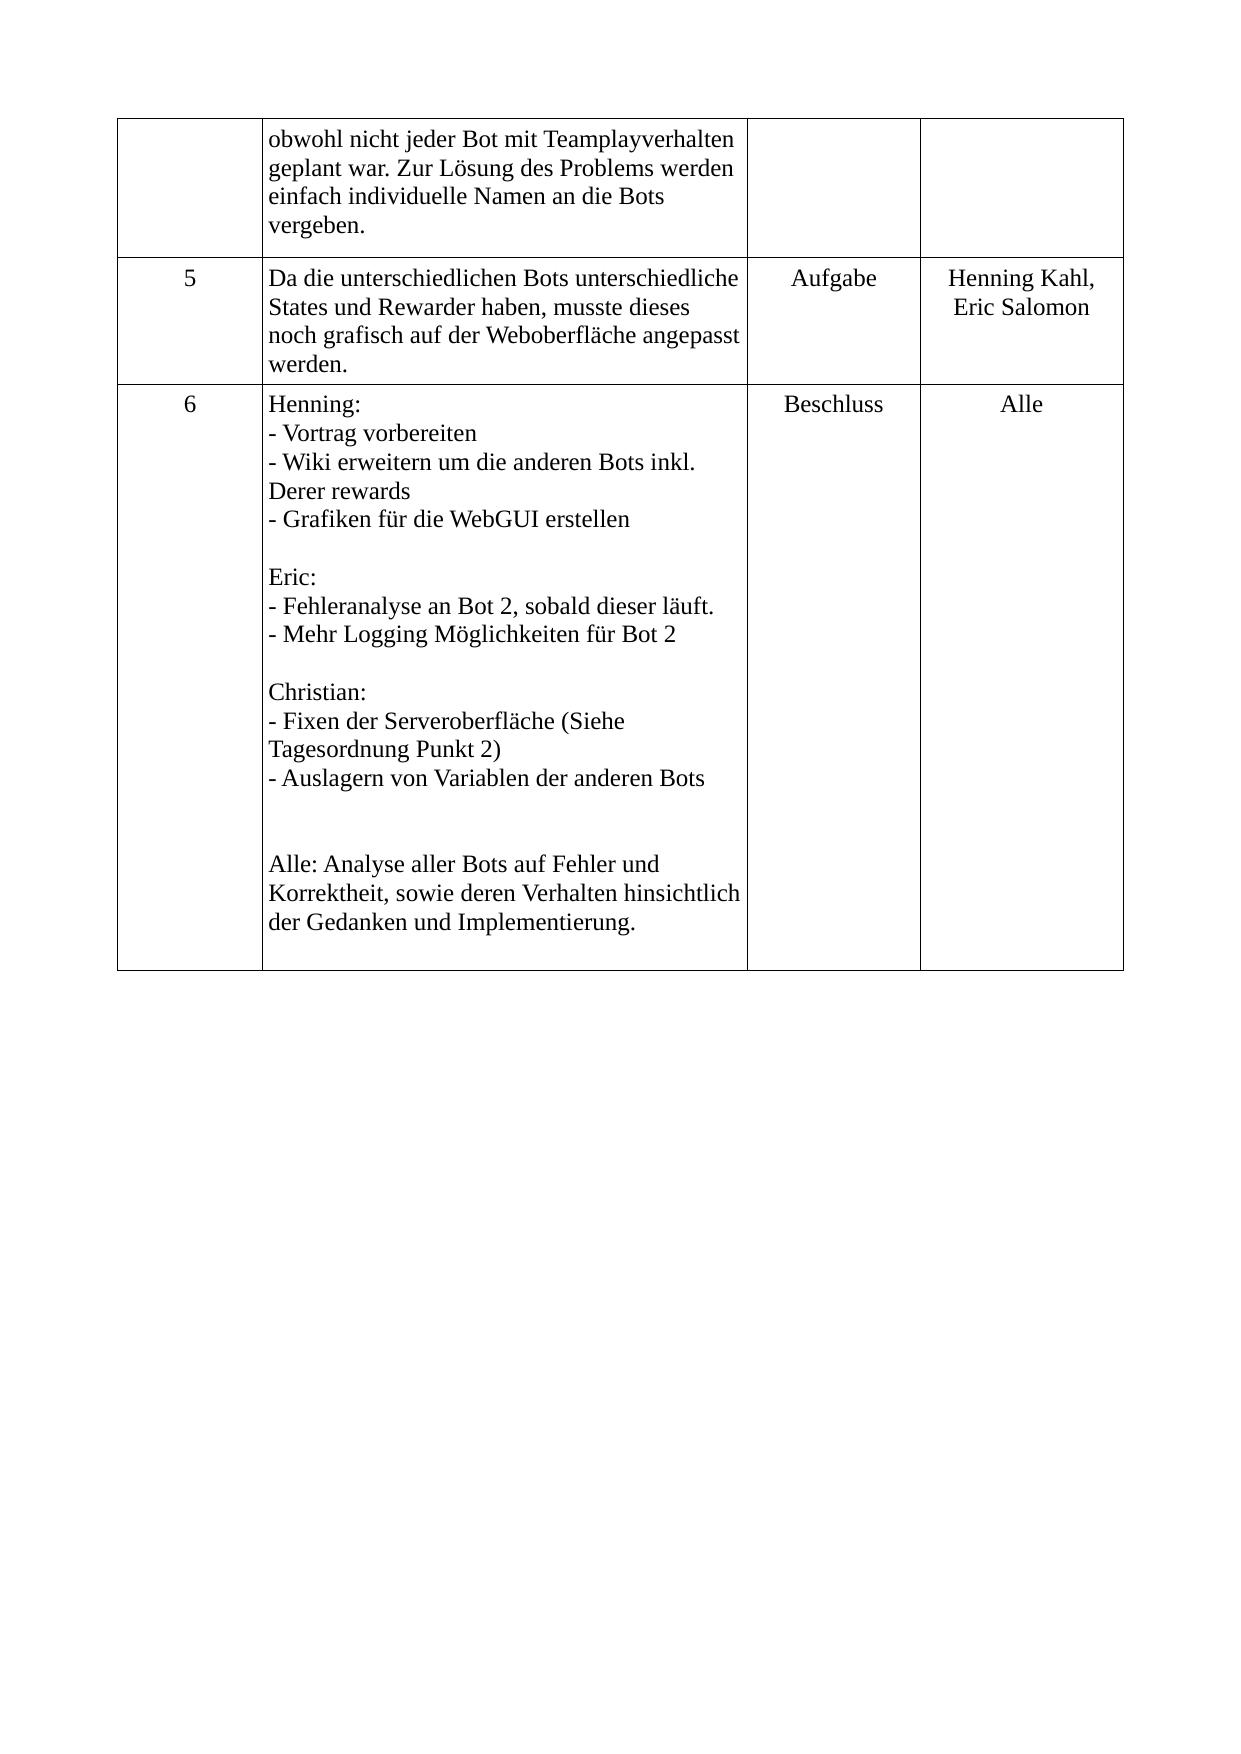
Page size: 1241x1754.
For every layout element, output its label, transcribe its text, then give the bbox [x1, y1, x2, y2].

table_cell Beschluss [748, 385, 920, 970]
table_cell 5 [118, 258, 262, 384]
table_cell Aufgabe [748, 258, 920, 384]
table_cell Henning Kahl, Eric Salomon [921, 258, 1123, 384]
table_cell Henning: - Vortrag vorbereiten - Wiki erweitern um die anderen Bots inkl. Derer rewards - Grafiken für die WebGUI erstellen Eric: - Fehleranalyse an Bot 2, sobald dieser läuft. - Mehr Logging Möglichkeiten für Bot 2 Christian: - Fixen der Serveroberfläche (Siehe Tagesordnung Punkt 2) - Auslagern von Variablen der anderen Bots Alle: Analyse aller Bots auf Fehler und Korrektheit, sowie deren Verhalten hinsichtlich der Gedanken und Implementierung. [263, 385, 747, 970]
table_cell Alle [921, 385, 1123, 970]
table_cell [748, 119, 920, 257]
table_cell [118, 119, 262, 257]
table_cell [921, 119, 1123, 257]
table_cell Da die unterschiedlichen Bots unterschiedliche States und Rewarder haben, musste dieses noch grafisch auf der Weboberfläche angepasst werden. [263, 258, 747, 384]
table_cell obwohl nicht jeder Bot mit Teamplayverhalten geplant war. Zur Lösung des Problems werden einfach individuelle Namen an die Bots vergeben. [263, 119, 747, 257]
table_cell 6 [118, 385, 262, 970]
